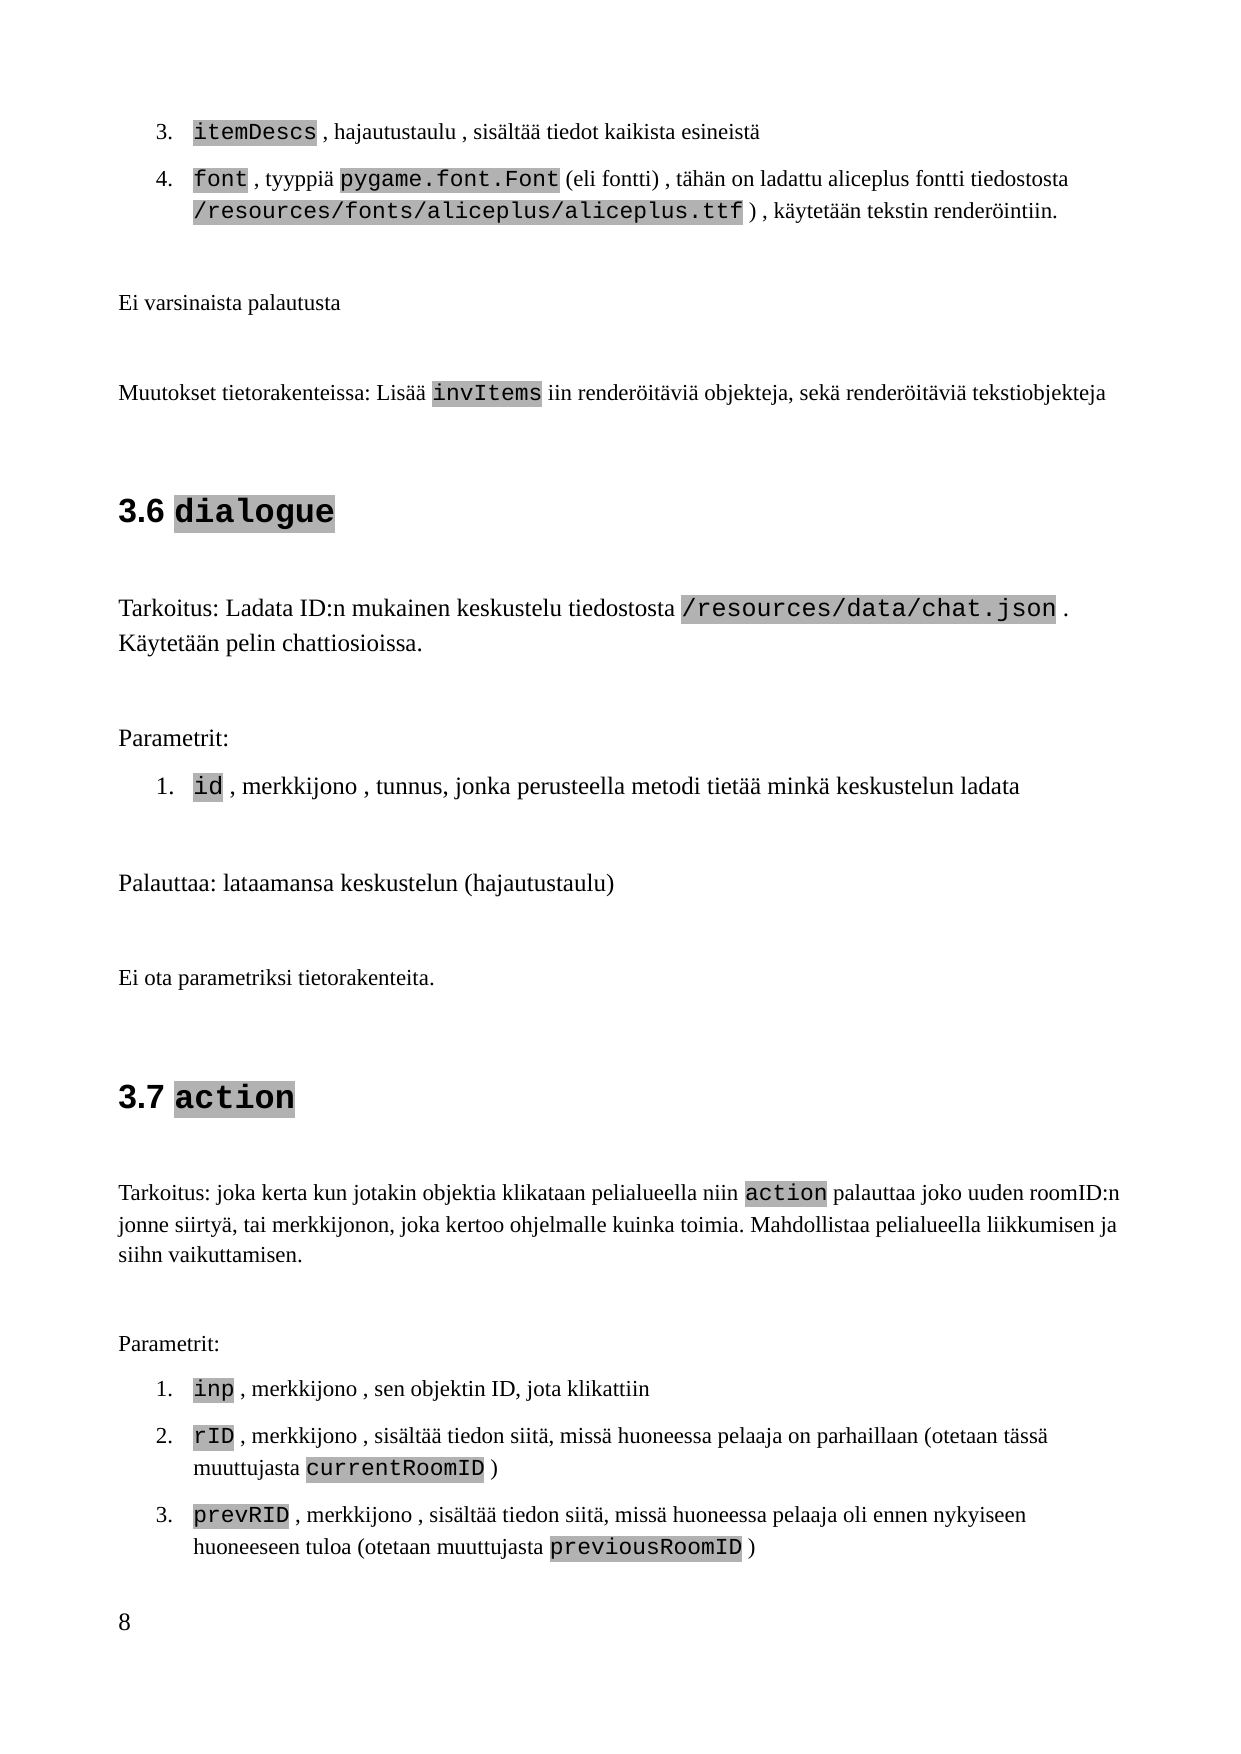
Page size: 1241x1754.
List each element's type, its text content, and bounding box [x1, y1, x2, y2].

text Tarkoitus: Ladata ID:n mukainen keskustelu tiedostosta /resources/data/chat.json . Käytetään pelin chattiosioissa. [118, 593, 1122, 657]
text Parametrit: [118, 1331, 1122, 1357]
text Parametrit: [118, 723, 1122, 752]
list itemDescs , hajautustaulu , sisältää tiedot kaikista esineistä [156, 118, 1122, 146]
list id , merkkijono , tunnus, jonka perusteella metodi tietää minkä keskustelun ladata [156, 771, 1122, 802]
list rID , merkkijono , sisältää tiedon siitä, missä huoneessa pelaaja on parhaillaan (otetaan tässä muuttujasta currentRoomID ) [156, 1422, 1122, 1483]
text Muutokset tietorakenteissa: Lisää invItems iin renderöitäviä objekteja, sekä renderöitäviä tekstiobjekteja [118, 378, 1122, 407]
list font , tyyppiä pygame.font.Font (eli fontti) , tähän on ladattu aliceplus fontti tiedostosta /resources/fonts/aliceplus/aliceplus.ttf ) , käytetään tekstin renderöintiin. [156, 165, 1122, 225]
text Palauttaa: lataamansa keskustelun (hajautustaulu) [118, 868, 1122, 897]
text Tarkoitus: joka kerta kun jotakin objektia klikataan pelialueella niin action palauttaa joko uuden roomID:n jonne siirtyä, tai merkkijonon, joka kertoo ohjelmalle kuinka toimia. Mahdollistaa pelialueella liikkumisen ja siihn vaikuttamisen. [118, 1179, 1122, 1267]
subtitle 3.6 dialogue [118, 491, 1122, 533]
list prevRID , merkkijono , sisältää tiedon siitä, missä huoneessa pelaaja oli ennen nykyiseen huoneeseen tuloa (otetaan muuttujasta previousRoomID ) [156, 1501, 1122, 1562]
subtitle 3.7 action [118, 1077, 1122, 1118]
text Ei varsinaista palautusta [118, 289, 1122, 315]
text Ei ota parametriksi tietorakenteita. [118, 964, 1122, 990]
list inp , merkkijono , sen objektin ID, jota klikattiin [156, 1375, 1122, 1403]
